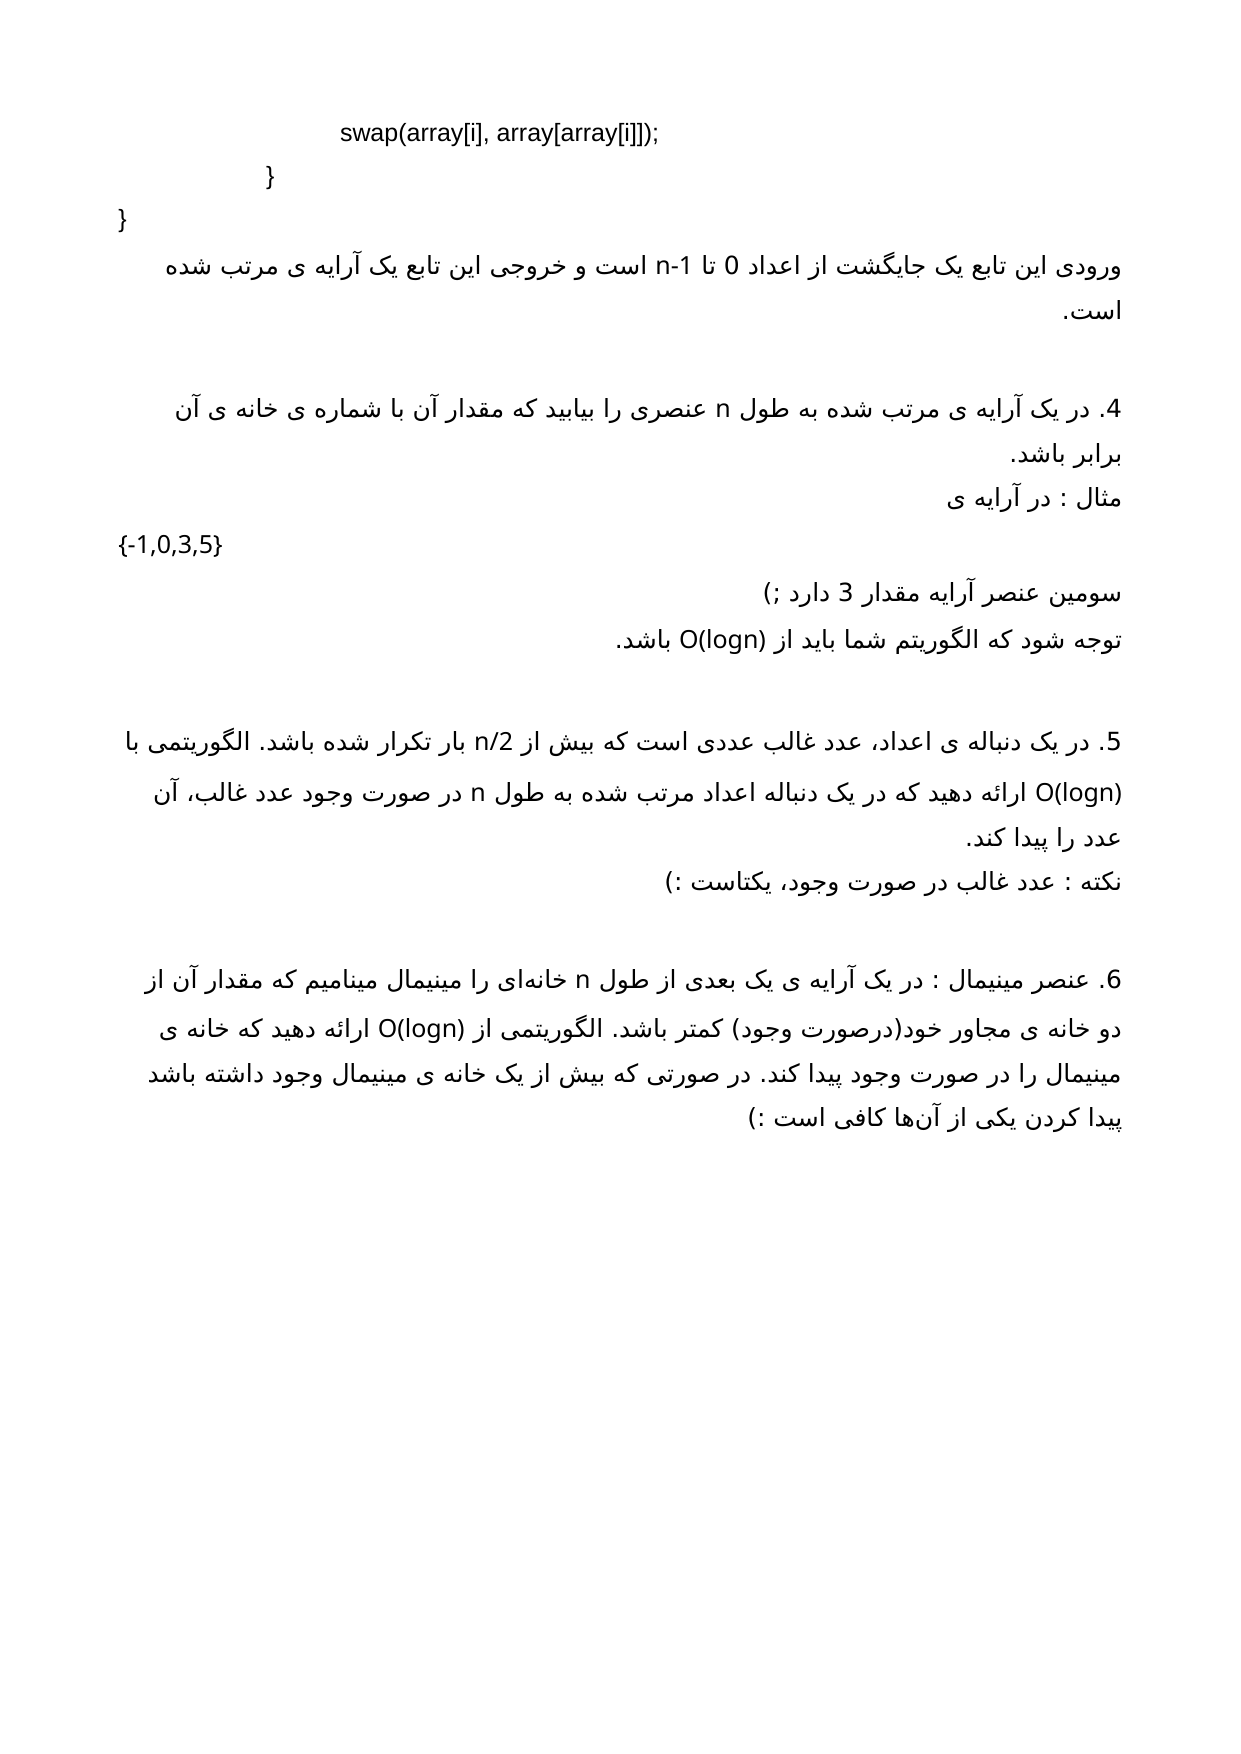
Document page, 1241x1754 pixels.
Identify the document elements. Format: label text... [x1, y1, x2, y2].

text ورودی این تابع یک جایگشت از اعداد 0 تا n-1 است و خروجی این تابع یک آرایه ی مرتب شده است. [118, 247, 1122, 325]
text swap(array[i], array[array[i]]); [118, 118, 1122, 147]
text } [118, 204, 1122, 233]
text مثال : در آرایه ی [118, 483, 1122, 512]
text } [118, 161, 1122, 190]
text نکته : عدد غالب در صورت وجود، یکتاست :) [118, 867, 1122, 897]
text {-1,0,3,5} [118, 527, 1122, 561]
text 5. در یک دنباله ی اعداد، عدد غالب عددی است که بیش از n/2 بار تکرار شده باشد. الگوریتمی با O(logn) ارائه دهید که در یک دنباله اعداد مرتب شده به طول n در صورت وجود عدد غالب، آن عدد را پیدا کند. [118, 724, 1122, 853]
text 4. در یک آرایه ی مرتب شده به طول n عنصری را بیابید که مقدار آن با شماره ی خانه ی آن برابر باشد. [118, 391, 1122, 469]
text 6. عنصر مینیمال : در یک آرایه ی یک بعدی از طول n خانه‌ای را مینیمال مینامیم که مقدار آن از دو خانه ی مجاور خود(درصورت وجود) کمتر باشد. الگوریتمی از O(logn) ارائه دهید که خانه ی مینیمال را در صورت وجود پیدا کند. در صورتی که بیش از یک خانه ی مینیمال وجود داشته باشد پیدا کردن یکی از آن‌ها کافی است :) [118, 962, 1122, 1132]
text توجه شود که الگوریتم شما باید از O(logn) باشد. [118, 622, 1122, 656]
text سومین عنصر آرایه مقدار 3 دارد ;) [118, 578, 1122, 607]
